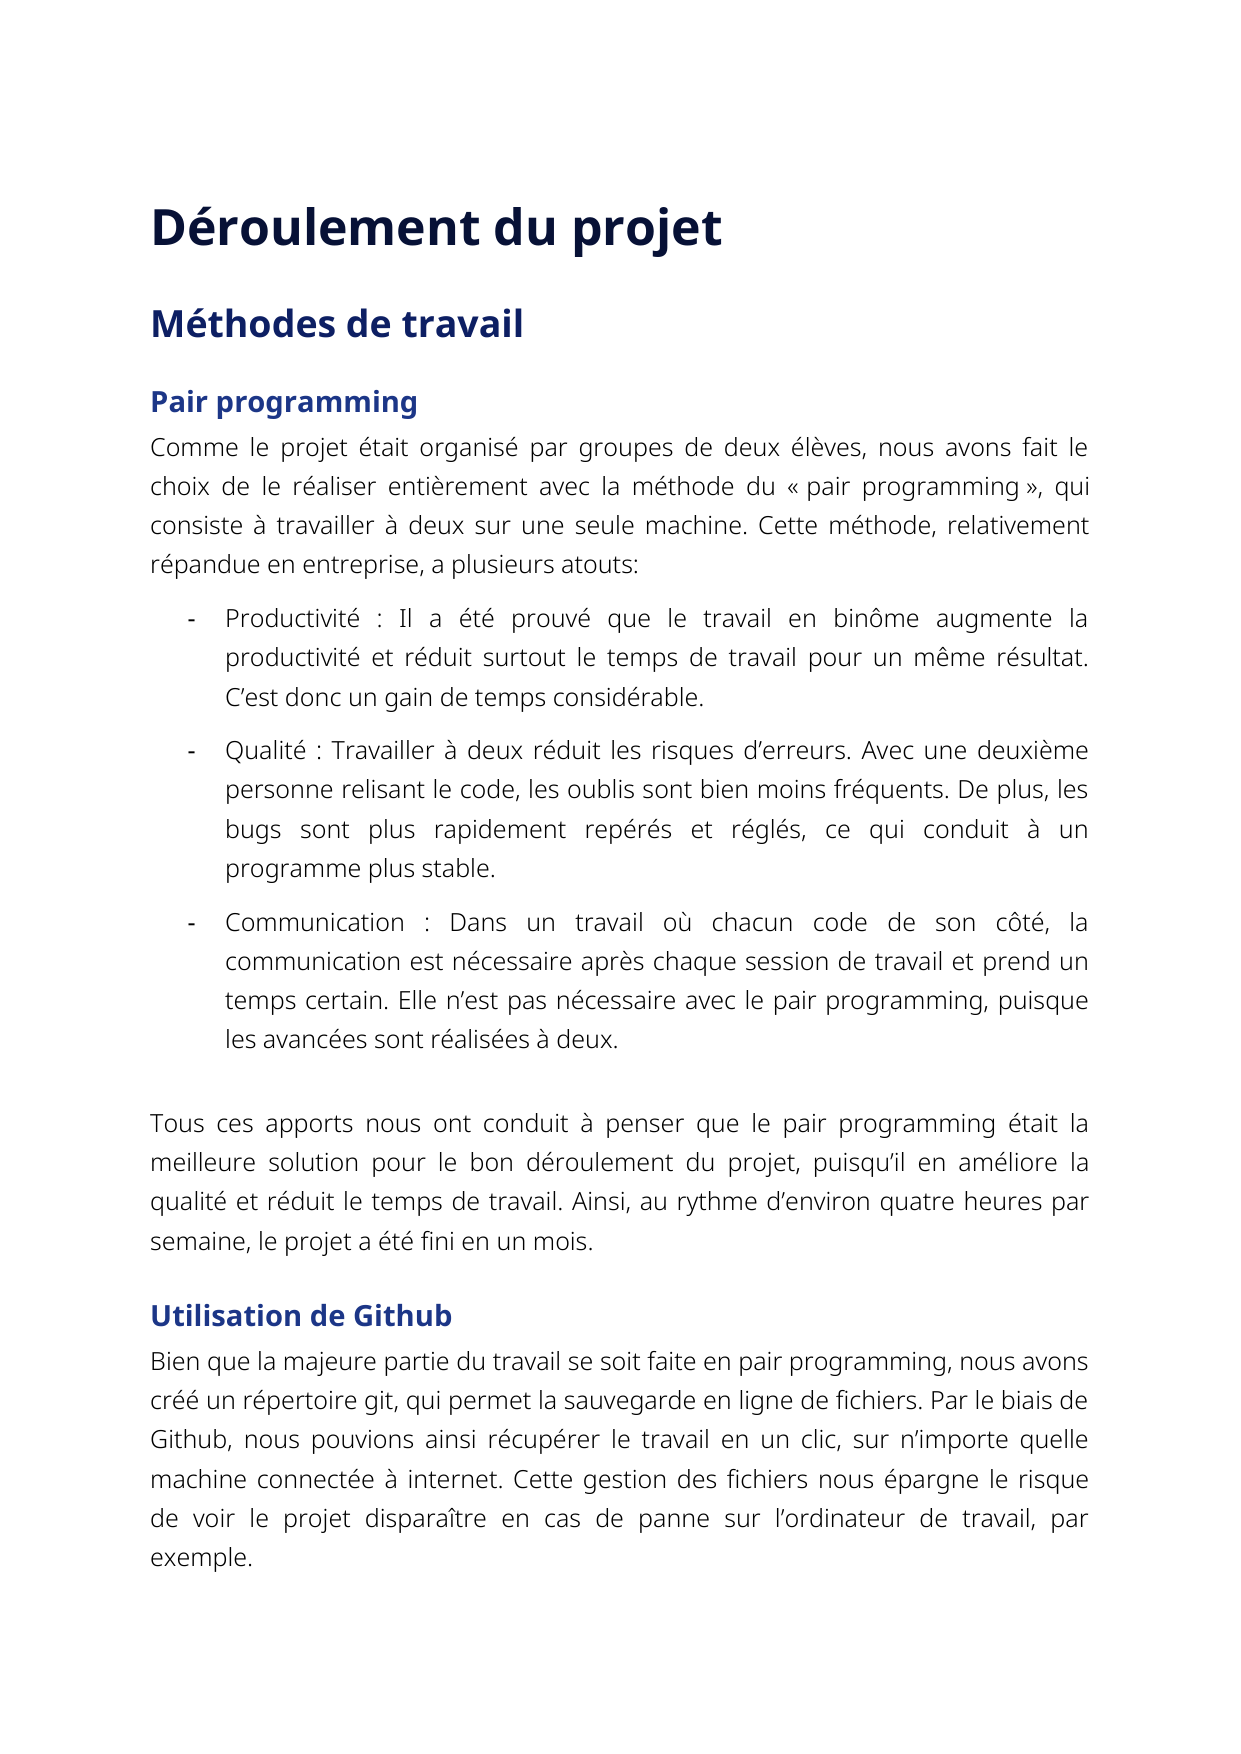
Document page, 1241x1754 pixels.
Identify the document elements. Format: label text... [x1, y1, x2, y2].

subtitle Méthodes de travail [150, 297, 1090, 348]
text Bien que la majeure partie du travail se soit faite en pair programming, nous avons créé un répertoire git, qui permet la sauvegarde en ligne de fichiers. Par le biais de Github, nous pouvions ainsi récupérer le travail en un clic, sur n’importe quelle machine connectée à internet. Cette gestion des fichiers nous épargne le risque de voir le projet disparaître en cas de panne sur l’ordinateur de travail, par exemple. [150, 1344, 1090, 1574]
text Tous ces apports nous ont conduit à penser que le pair programming était la meilleure solution pour le bon déroulement du projet, puisqu’il en améliore la qualité et réduit le temps de travail. Ainsi, au rythme d’environ quatre heures par semaine, le projet a été fini en un mois. [150, 1106, 1090, 1257]
subtitle Pair programming [150, 382, 1090, 421]
list Qualité : Travailler à deux réduit les risques d’erreurs. Avec une deuxième personne relisant le code, les oublis sont bien moins fréquents. De plus, les bugs sont plus rapidement repérés et réglés, ce qui conduit à un programme plus stable. [187, 733, 1090, 884]
list Communication : Dans un travail où chacun code de son côté, la communication est nécessaire après chaque session de travail et prend un temps certain. Elle n’est pas nécessaire avec le pair programming, puisque les avancées sont réalisées à deux. [187, 904, 1090, 1056]
text Comme le projet était organisé par groupes de deux élèves, nous avons fait le choix de le réaliser entièrement avec la méthode du « pair programming », qui consiste à travailler à deux sur une seule machine. Cette méthode, relativement répandue en entreprise, a plusieurs atouts: [150, 430, 1090, 581]
subtitle Utilisation de Github [150, 1296, 1090, 1335]
subtitle Déroulement du projet [150, 192, 1090, 260]
list Productivité : Il a été prouvé que le travail en binôme augmente la productivité et réduit surtout le temps de travail pour un même résultat. C’est donc un gain de temps considérable. [187, 601, 1090, 713]
